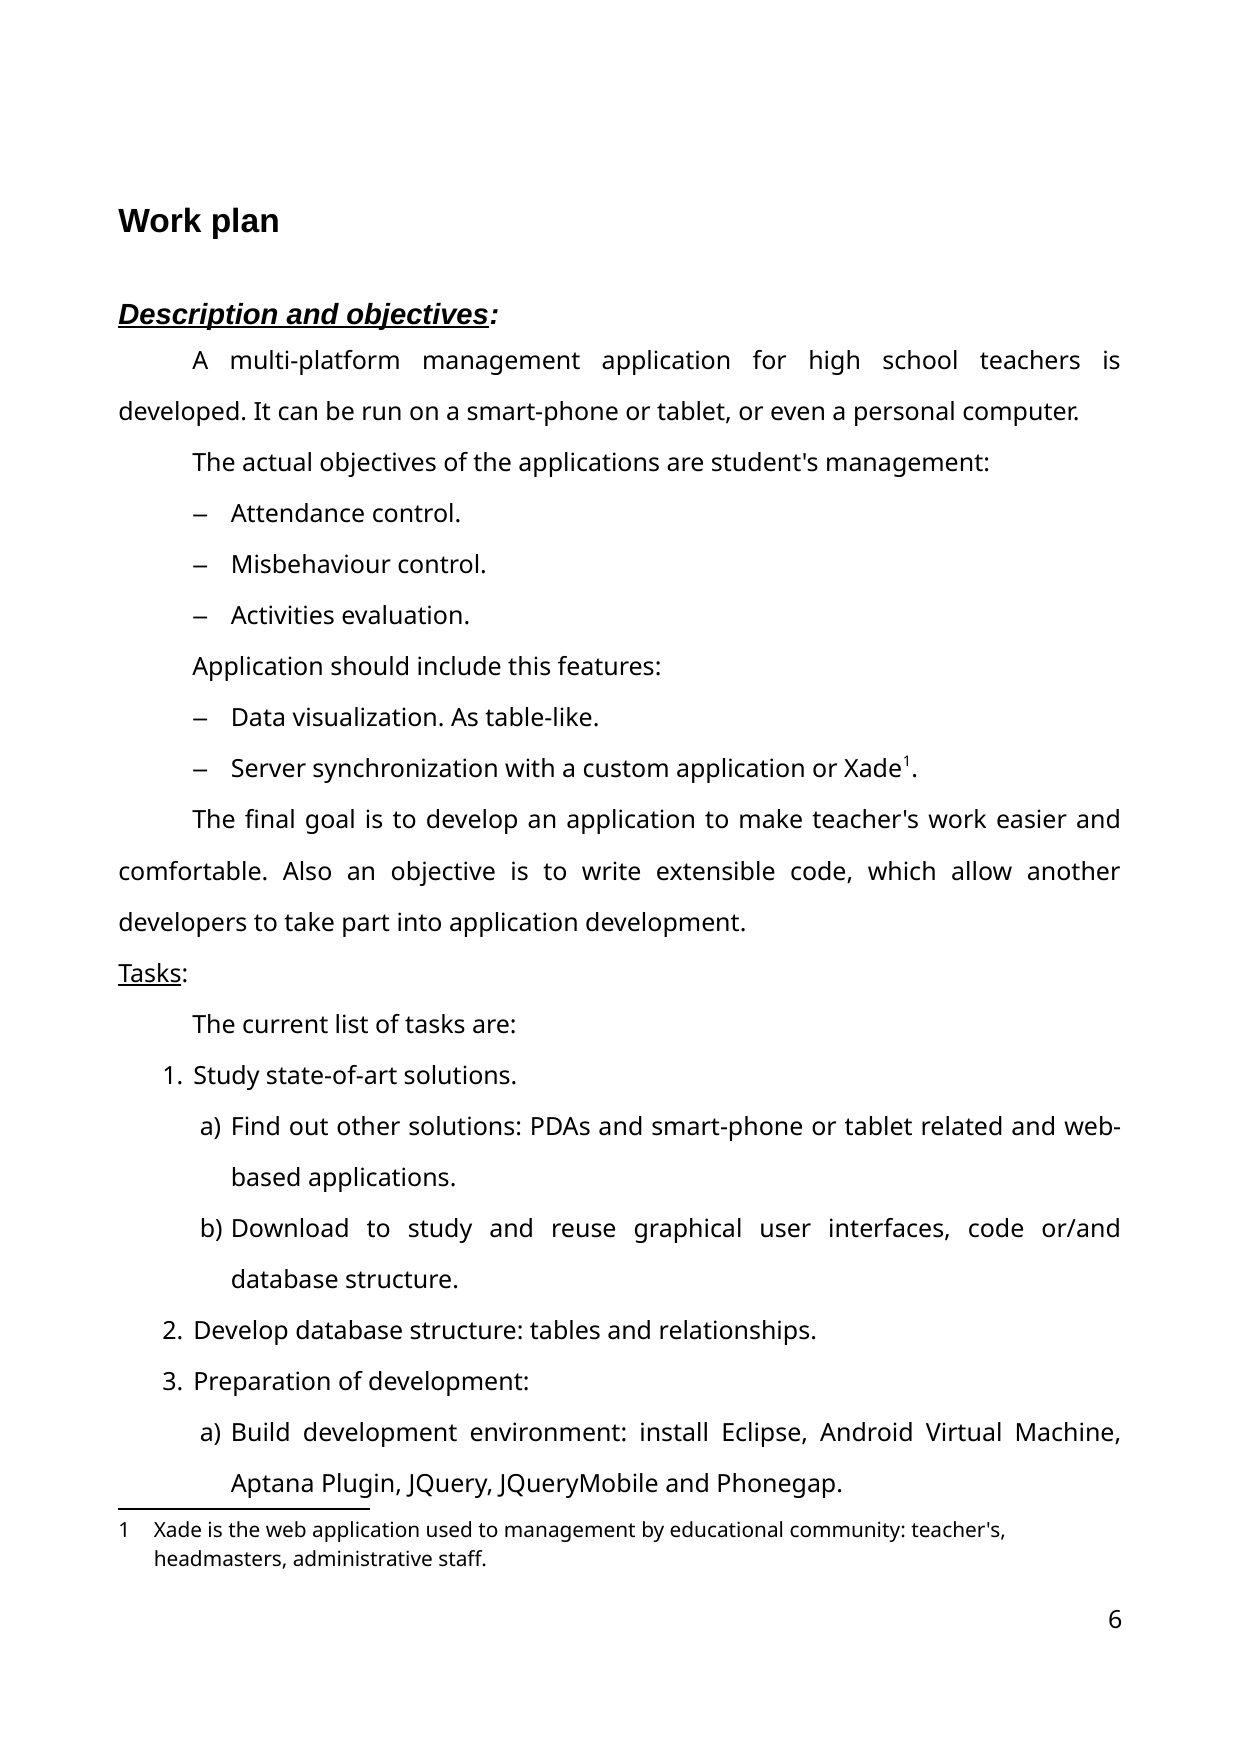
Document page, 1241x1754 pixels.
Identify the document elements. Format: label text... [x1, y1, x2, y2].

list Develop database structure: tables and relationships. [156, 1313, 1122, 1347]
text The actual objectives of the applications are student's management: [118, 445, 1122, 479]
text A multi-platform management application for high school teachers is developed. It can be run on a smart-phone or tablet, or even a personal computer. [118, 343, 1122, 428]
subtitle Description and objectives: [118, 297, 1122, 330]
list Download to study and reuse graphical user interfaces, code or/and database structure. [193, 1211, 1122, 1296]
subtitle Work plan [118, 201, 1122, 240]
list Misbehaviour control. [193, 547, 1122, 581]
list Activities evaluation. [193, 598, 1122, 632]
text Tasks: [118, 955, 1122, 989]
list Attendance control. [193, 496, 1122, 530]
text The final goal is to develop an application to make teacher's work easier and comfortable. Also an objective is to write extensible code, which allow another developers to take part into application development. [118, 802, 1122, 938]
list Preparation of development: [156, 1364, 1122, 1398]
text Application should include this features: [118, 649, 1122, 683]
list Study state-of-art solutions. [156, 1057, 1122, 1091]
list Xade is the web application used to management by educational community: teacher's, headmasters, administrative staff. [118, 1515, 1122, 1572]
list Server synchronization with a custom application or Xade. [193, 751, 1122, 785]
list Data visualization. As table-like. [193, 700, 1122, 734]
list Build development environment: install Eclipse, Android Virtual Machine, Aptana Plugin, JQuery, JQueryMobile and Phonegap. [193, 1415, 1122, 1500]
text The current list of tasks are: [118, 1006, 1122, 1040]
list Find out other solutions: PDAs and smart-phone or tablet related and web-based applications. [193, 1108, 1122, 1193]
